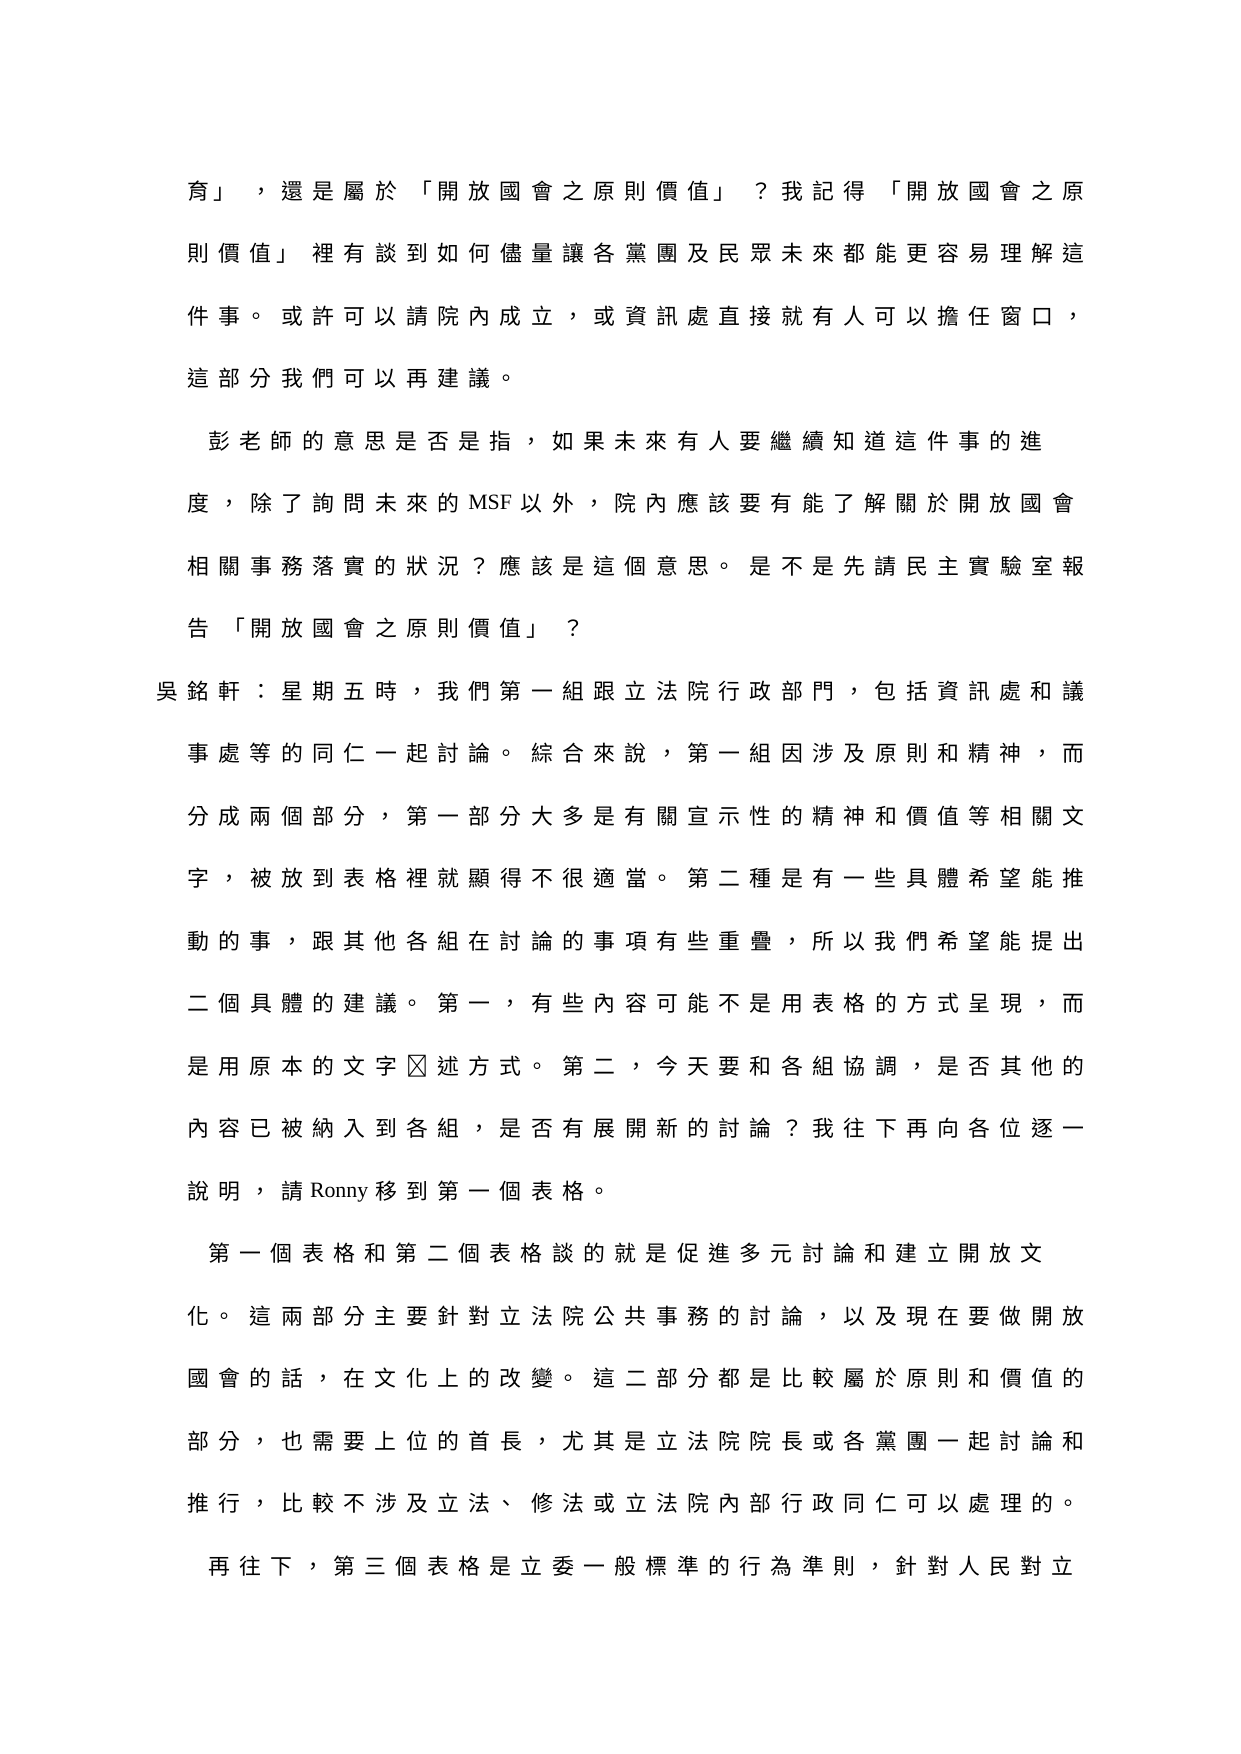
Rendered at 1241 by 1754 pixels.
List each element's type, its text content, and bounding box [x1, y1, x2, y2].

text 再往下，第三個表格是立委一般標準的行為準則，針對人民對立 [173, 1533, 1089, 1596]
text 第一個表格和第二個表格談的就是促進多元討論和建立開放文化。這兩部分主要針對立法院公共事務的討論，以及現在要做開放國會的話，在文化上的改變。這二部分都是比較屬於原則和價值的部分，也需要上位的首長，尤其是立法院院長或各黨團一起討論和推行，比較不涉及立法、修法或立法院內部行政同仁可以處理的。 [173, 1221, 1089, 1533]
text 吳銘軒：星期五時，我們第一組跟立法院行政部門，包括資訊處和議事處等的同仁一起討論。綜合來說，第一組因涉及原則和精神，而分成兩個部分，第一部分大多是有關宣示性的精神和價值等相關文字，被放到表格裡就顯得不很適當。第二種是有一些具體希望能推動的事，跟其他各組在討論的事項有些重疊，所以我們希望能提出二個具體的建議。第一，有些內容可能不是用表格的方式呈現，而是用原本的文字述方式。第二，今天要和各組協調，是否其他的內容已被納入到各組，是否有展開新的討論？我往下再向各位逐一說明，請Ronny移到第一個表格。 [151, 658, 1089, 1221]
text 育」，還是屬於「開放國會之原則價值」？我記得「開放國會之原則價值」裡有談到如何儘量讓各黨團及民眾未來都能更容易理解這件事。或許可以請院內成立，或資訊處直接就有人可以擔任窗口，這部分我們可以再建議。 [151, 158, 1089, 408]
text 彭老師的意思是否是指，如果未來有人要繼續知道這件事的進度，除了詢問未來的MSF以外，院內應該要有能了解關於開放國會相關事務落實的狀況？應該是這個意思。是不是先請民主實驗室報告「開放國會之原則價值」？ [173, 408, 1089, 658]
